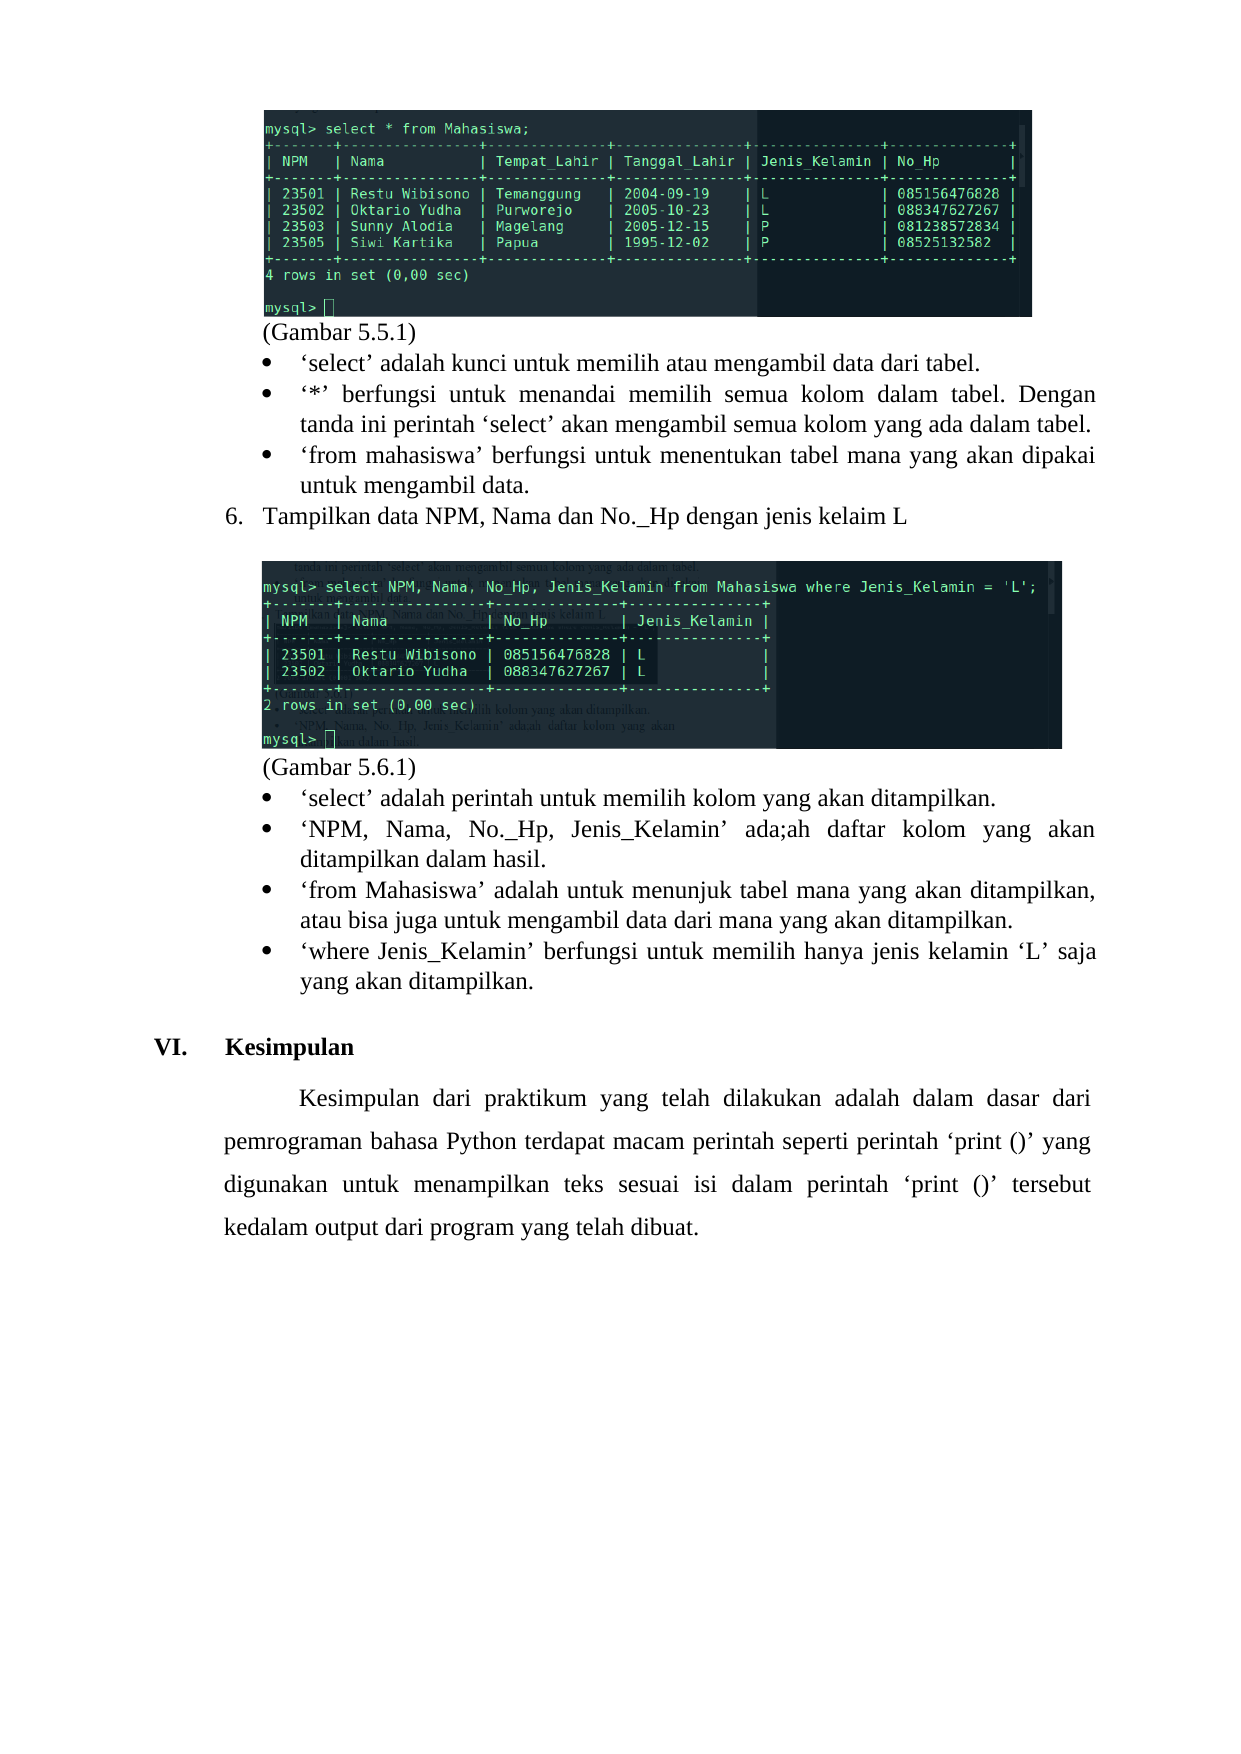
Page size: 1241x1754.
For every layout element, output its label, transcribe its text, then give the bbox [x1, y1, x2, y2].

text (Gambar 5.6.1) [262, 563, 1190, 780]
list ‘select’ adalah perintah untuk memilih kolom yang akan ditampilkan. [262, 783, 1190, 812]
picture [261, 561, 1063, 749]
text (Gambar 5.5.1) [262, 110, 1190, 346]
list Tampilkan data NPM, Nama dan No._Hp dengan jenis kelaim L [225, 501, 1190, 530]
list ‘NPM, Nama, No._Hp, Jenis_Kelamin’ ada;ah daftar kolom yang akan ditampilkan dalam hasil. [262, 814, 1096, 873]
list ‘from Mahasiswa’ adalah untuk menunjuk tabel mana yang akan ditampilkan, atau bisa juga untuk mengambil data dari mana yang akan ditampilkan. [262, 875, 1096, 934]
list ‘where Jenis_Kelamin’ berfungsi untuk memilih hanya jenis kelamin ‘L’ saja yang akan ditampilkan. [262, 936, 1096, 995]
list ‘*’ berfungsi untuk menandai memilih semua kolom dalam tabel. Dengan tanda ini perintah ‘select’ akan mengambil semua kolom yang ada dalam tabel. [262, 379, 1096, 438]
text Kesimpulan dari praktikum yang telah dilakukan adalah dalam dasar dari pemrograman bahasa Python terdapat macam perintah seperti perintah ‘print ()’ yang digunakan untuk menampilkan teks sesuai isi dalam perintah ‘print ()’ tersebut kedalam output dari program yang telah dibuat. [223, 1083, 1092, 1241]
subtitle Kesimpulan [153, 1032, 1190, 1060]
picture [263, 110, 1033, 317]
list ‘select’ adalah kunci untuk memilih atau mengambil data dari tabel. [262, 348, 1190, 377]
list ‘from mahasiswa’ berfungsi untuk menentukan tabel mana yang akan dipakai untuk mengambil data. [262, 440, 1096, 499]
